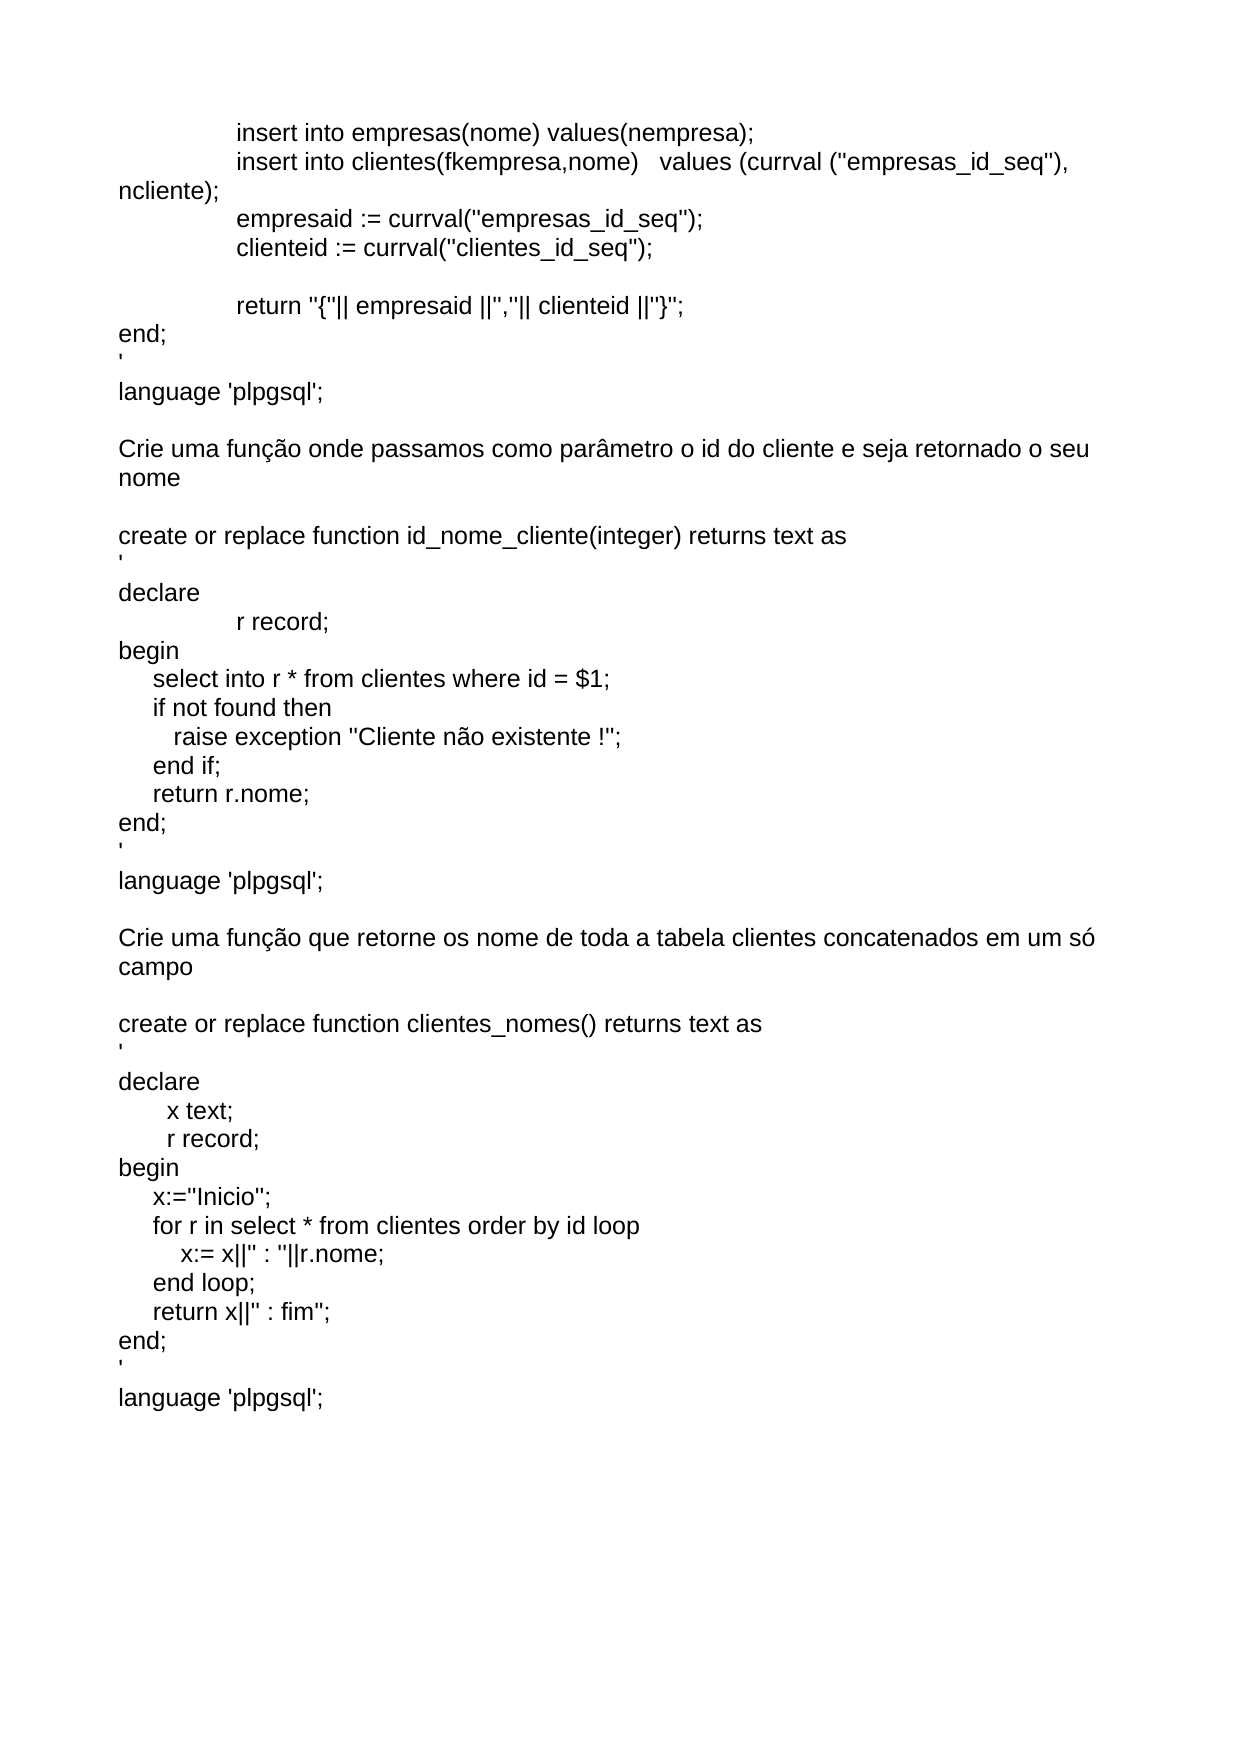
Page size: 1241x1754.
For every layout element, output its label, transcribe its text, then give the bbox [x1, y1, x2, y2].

text ' [118, 1354, 1122, 1383]
text empresaid := currval(''empresas_id_seq''); [118, 204, 1122, 233]
text end; [118, 808, 1122, 837]
text language 'plpgsql'; [118, 866, 1122, 894]
text Crie uma função que retorne os nome de toda a tabela clientes concatenados em um só campo [118, 923, 1122, 981]
text r record; [118, 607, 1122, 636]
text for r in select * from clientes order by id loop [118, 1211, 1122, 1239]
text begin [118, 636, 1122, 664]
text raise exception ''Cliente não existente !''; [118, 722, 1122, 751]
text return ''{''|| empresaid ||'',''|| clienteid ||''}''; [118, 291, 1122, 319]
text ' [118, 348, 1122, 377]
text declare [118, 578, 1122, 607]
text create or replace function clientes_nomes() returns text as [118, 1009, 1122, 1038]
text language 'plpgsql'; [118, 1383, 1122, 1412]
text r record; [118, 1124, 1122, 1153]
text x:=''Inicio''; [118, 1182, 1122, 1211]
text x:= x||'' : ''||r.nome; [118, 1239, 1122, 1268]
text ' [118, 1038, 1122, 1067]
text Crie uma função onde passamos como parâmetro o id do cliente e seja retornado o seu nome [118, 434, 1122, 492]
text return r.nome; [118, 779, 1122, 808]
text if not found then [118, 693, 1122, 722]
text begin [118, 1153, 1122, 1182]
text x text; [118, 1096, 1122, 1124]
text insert into empresas(nome) values(nempresa); [118, 118, 1122, 147]
text end; [118, 1326, 1122, 1354]
text insert into clientes(fkempresa,nome) values (currval (''empresas_id_seq''), ncliente); [118, 147, 1122, 204]
text return x||'' : fim''; [118, 1297, 1122, 1326]
text end if; [118, 751, 1122, 779]
text end loop; [118, 1268, 1122, 1297]
text ' [118, 549, 1122, 578]
text select into r * from clientes where id = $1; [118, 664, 1122, 693]
text declare [118, 1067, 1122, 1096]
text language 'plpgsql'; [118, 377, 1122, 406]
text end; [118, 319, 1122, 348]
text ' [118, 837, 1122, 866]
text create or replace function id_nome_cliente(integer) returns text as [118, 521, 1122, 549]
text clienteid := currval(''clientes_id_seq''); [118, 233, 1122, 262]
